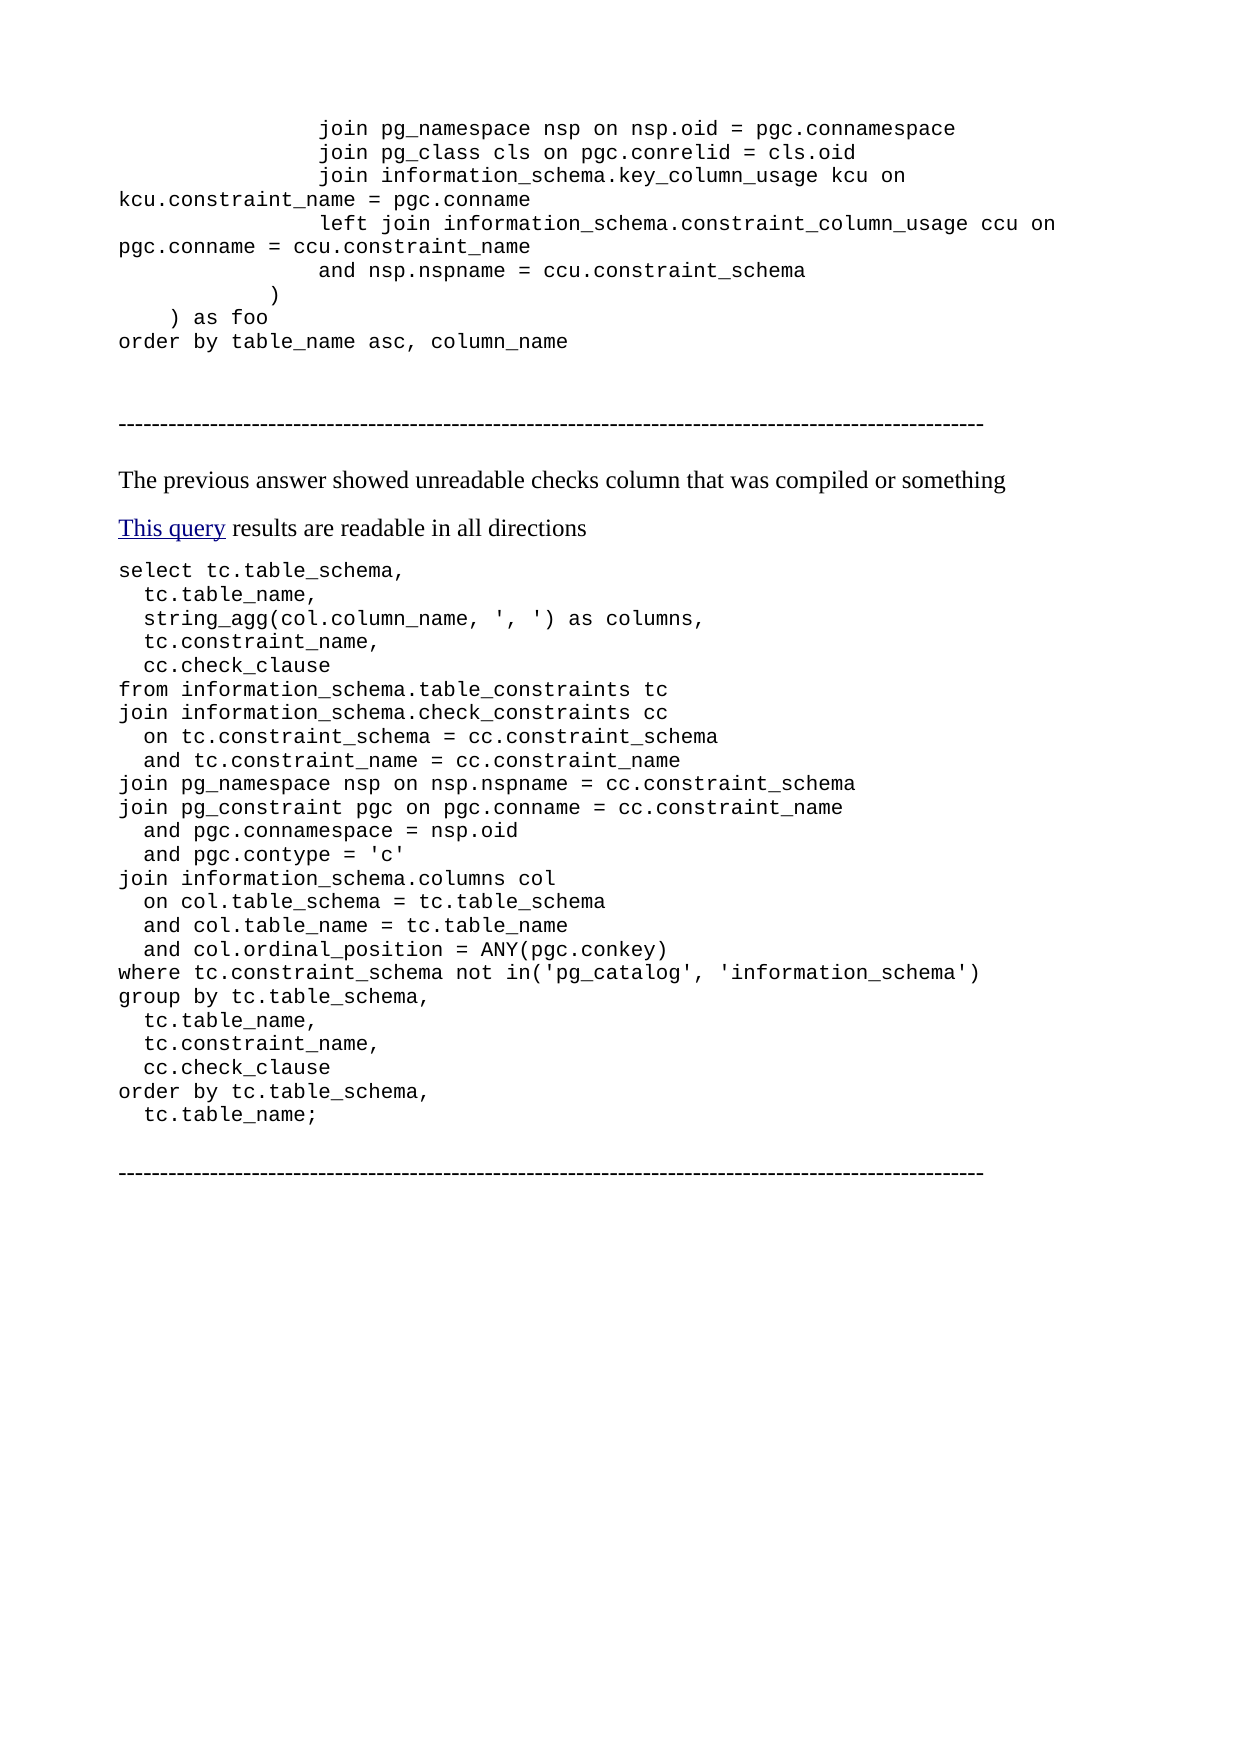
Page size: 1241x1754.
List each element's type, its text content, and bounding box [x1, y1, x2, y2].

text ) as foo [118, 307, 1122, 331]
text group by tc.table_schema, [118, 986, 1122, 1010]
text on col.table_schema = tc.table_schema [118, 891, 1122, 915]
text and col.table_name = tc.table_name [118, 915, 1122, 939]
text and pgc.contype = 'c' [118, 844, 1122, 868]
text order by table_name asc, column_name [118, 331, 1122, 354]
text and tc.constraint_name = cc.constraint_name [118, 749, 1122, 773]
text left join information_schema.constraint_column_usage ccu on pgc.conname = ccu.constraint_name [118, 213, 1122, 260]
text join information_schema.key_column_usage kcu on kcu.constraint_name = pgc.conname [118, 165, 1122, 213]
text join information_schema.columns col [118, 868, 1122, 891]
text on tc.constraint_schema = cc.constraint_schema [118, 726, 1122, 749]
text select tc.table_schema, [118, 560, 1122, 584]
text join pg_namespace nsp on nsp.oid = pgc.connamespace [118, 118, 1122, 142]
text order by tc.table_schema, [118, 1081, 1122, 1104]
text string_agg(col.column_name, ', ') as columns, [118, 608, 1122, 631]
text cc.check_clause [118, 655, 1122, 679]
text join pg_constraint pgc on pgc.conname = cc.constraint_name [118, 797, 1122, 821]
text tc.table_name; [118, 1104, 1122, 1128]
text tc.constraint_name, [118, 631, 1122, 655]
text -------------------------------------------------------------------------------------------------------- [118, 408, 1122, 436]
text This query results are readable in all directions [118, 513, 1122, 542]
text The previous answer showed unreadable checks column that was compiled or something [118, 465, 1122, 494]
text and col.ordinal_position = ANY(pgc.conkey) [118, 939, 1122, 962]
text tc.table_name, [118, 584, 1122, 608]
text join pg_class cls on pgc.conrelid = cls.oid [118, 142, 1122, 165]
text ) [118, 284, 1122, 307]
text -------------------------------------------------------------------------------------------------------- [118, 1157, 1122, 1186]
text and nsp.nspname = ccu.constraint_schema [118, 260, 1122, 284]
text and pgc.connamespace = nsp.oid [118, 821, 1122, 844]
text from information_schema.table_constraints tc [118, 679, 1122, 702]
text tc.table_name, [118, 1010, 1122, 1033]
text tc.constraint_name, [118, 1033, 1122, 1057]
text where tc.constraint_schema not in('pg_catalog', 'information_schema') [118, 962, 1122, 986]
text cc.check_clause [118, 1057, 1122, 1081]
text join pg_namespace nsp on nsp.nspname = cc.constraint_schema [118, 773, 1122, 797]
text join information_schema.check_constraints cc [118, 702, 1122, 726]
